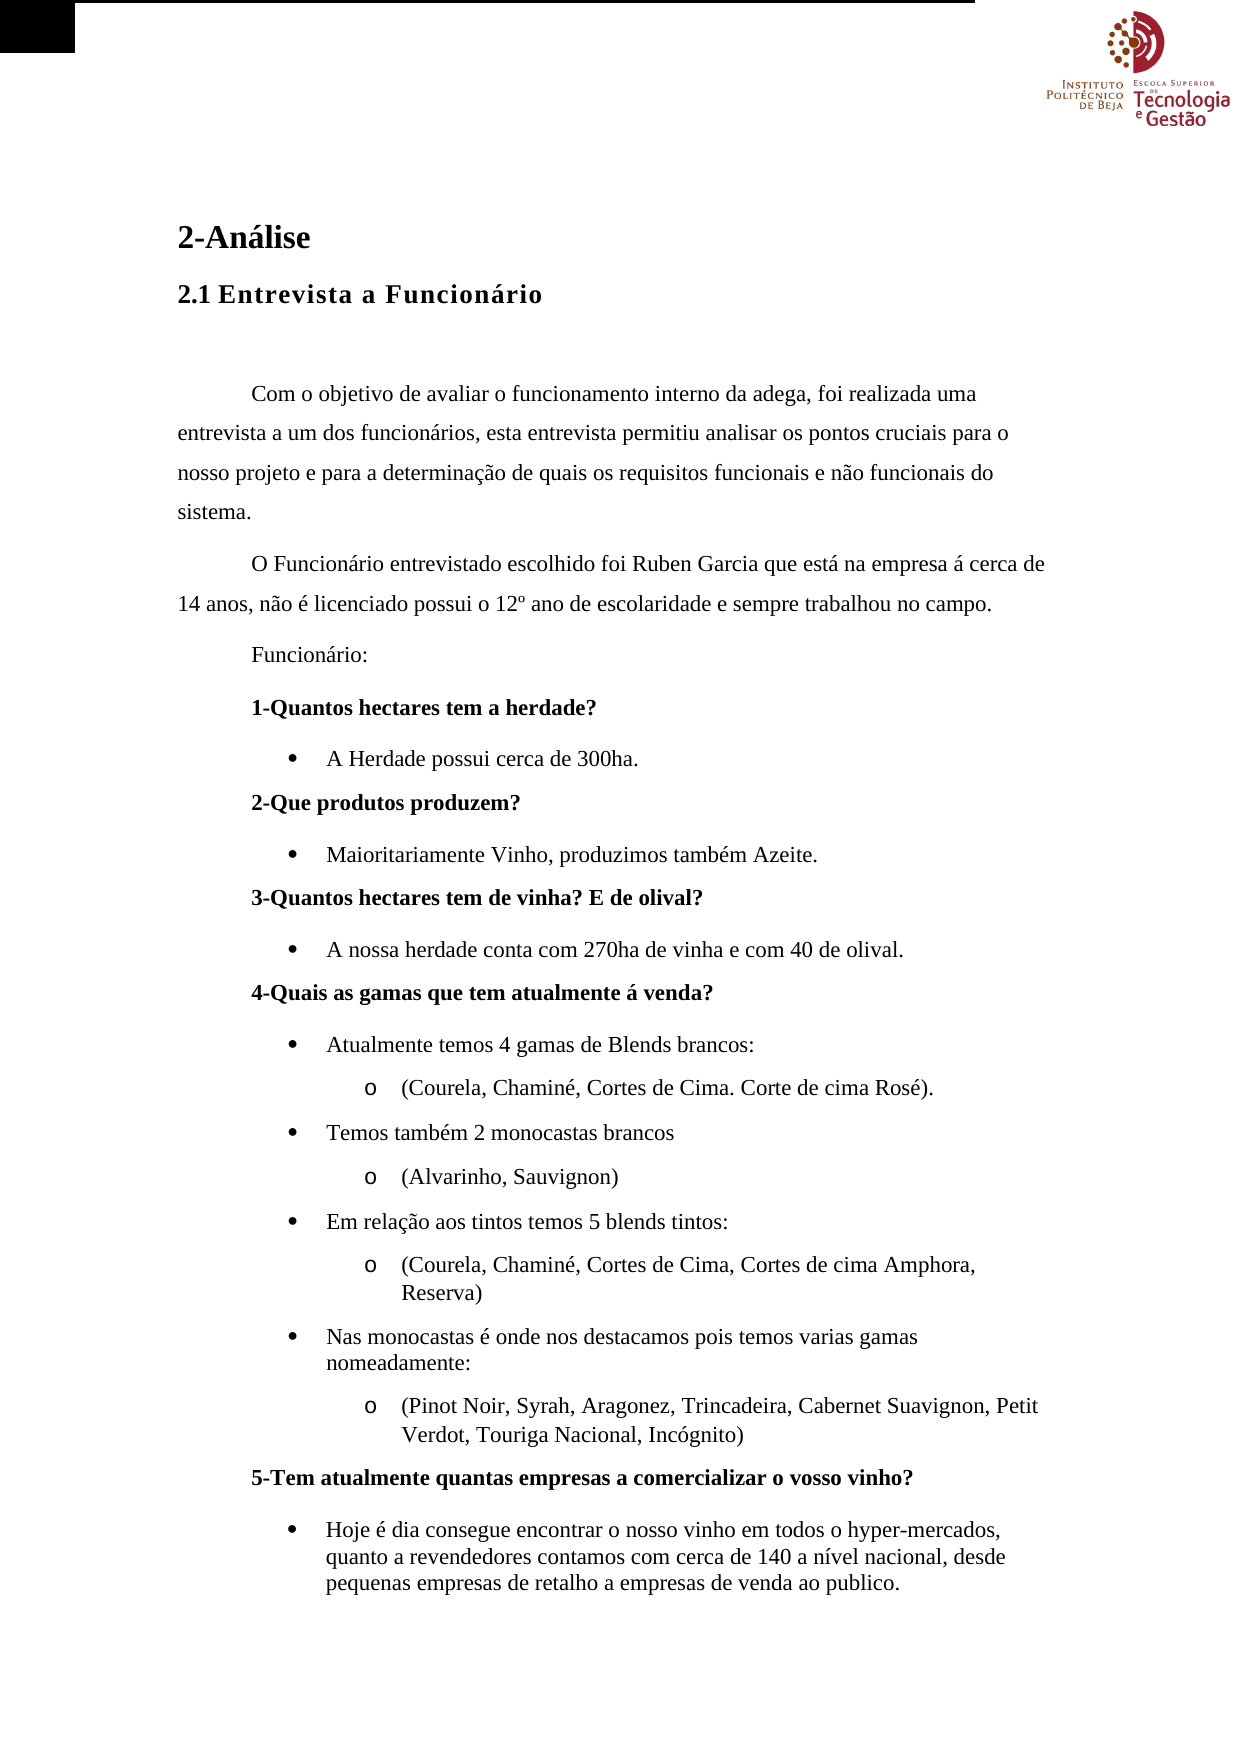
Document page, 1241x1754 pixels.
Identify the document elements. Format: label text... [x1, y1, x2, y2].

text 3-Quantos hectares tem de vinha? E de olival? [177, 884, 1063, 910]
text 2-Que produtos produzem? [177, 789, 1063, 815]
text 1-Quantos hectares tem a herdade? [177, 693, 1063, 720]
list (Pinot Noir, Syrah, Aragonez, Trincadeira, Cabernet Suavignon, Petit Verdot, Touriga Nacional, Incógnito) [363, 1392, 1063, 1447]
subtitle 2-Análise [177, 217, 1063, 255]
text 4-Quais as gamas que tem atualmente á venda? [177, 979, 1063, 1006]
list Atualmente temos 4 gamas de Blends brancos: [288, 1031, 1063, 1057]
list Maioritariamente Vinho, produzimos também Azeite. [288, 841, 1063, 867]
list Temos também 2 monocastas brancos [288, 1119, 1063, 1146]
list (Courela, Chaminé, Cortes de Cima. Corte de cima Rosé). [363, 1074, 1063, 1103]
list A nossa herdade conta com 270ha de vinha e com 40 de olival. [288, 936, 1063, 962]
list Hoje é dia consegue encontrar o nosso vinho em todos o hyper-mercados, quanto a revendedores contamos com cerca de 140 a nível nacional, desde pequenas empresas de retalho a empresas de venda ao publico. [288, 1516, 1063, 1596]
text 5-Tem atualmente quantas empresas a comercializar o vosso vinho? [177, 1464, 1063, 1491]
subtitle 2.1 Entrevista a Funcionário [177, 278, 1063, 310]
list (Alvarinho, Sauvignon) [363, 1163, 1063, 1191]
list A Herdade possui cerca de 300ha. [288, 746, 1063, 772]
text Funcionário: [177, 642, 1063, 668]
list Em relação aos tintos temos 5 blends tintos: [288, 1208, 1063, 1234]
text O Funcionário entrevistado escolhido foi Ruben Garcia que está na empresa á cerca de 14 anos, não é licenciado possui o 12º ano de escolaridade e sempre trabalhou no campo. [177, 550, 1063, 616]
list (Courela, Chaminé, Cortes de Cima, Cortes de cima Amphora, Reserva) [363, 1251, 1063, 1306]
text Com o objetivo de avaliar o funcionamento interno da adega, foi realizada uma entrevista a um dos funcionários, esta entrevista permitiu analisar os pontos cruciais para o nosso projeto e para a determinação de quais os requisitos funcionais e não funcionais do sistema. [177, 380, 1063, 524]
list Nas monocastas é onde nos destacamos pois temos varias gamas nomeadamente: [288, 1323, 1063, 1376]
